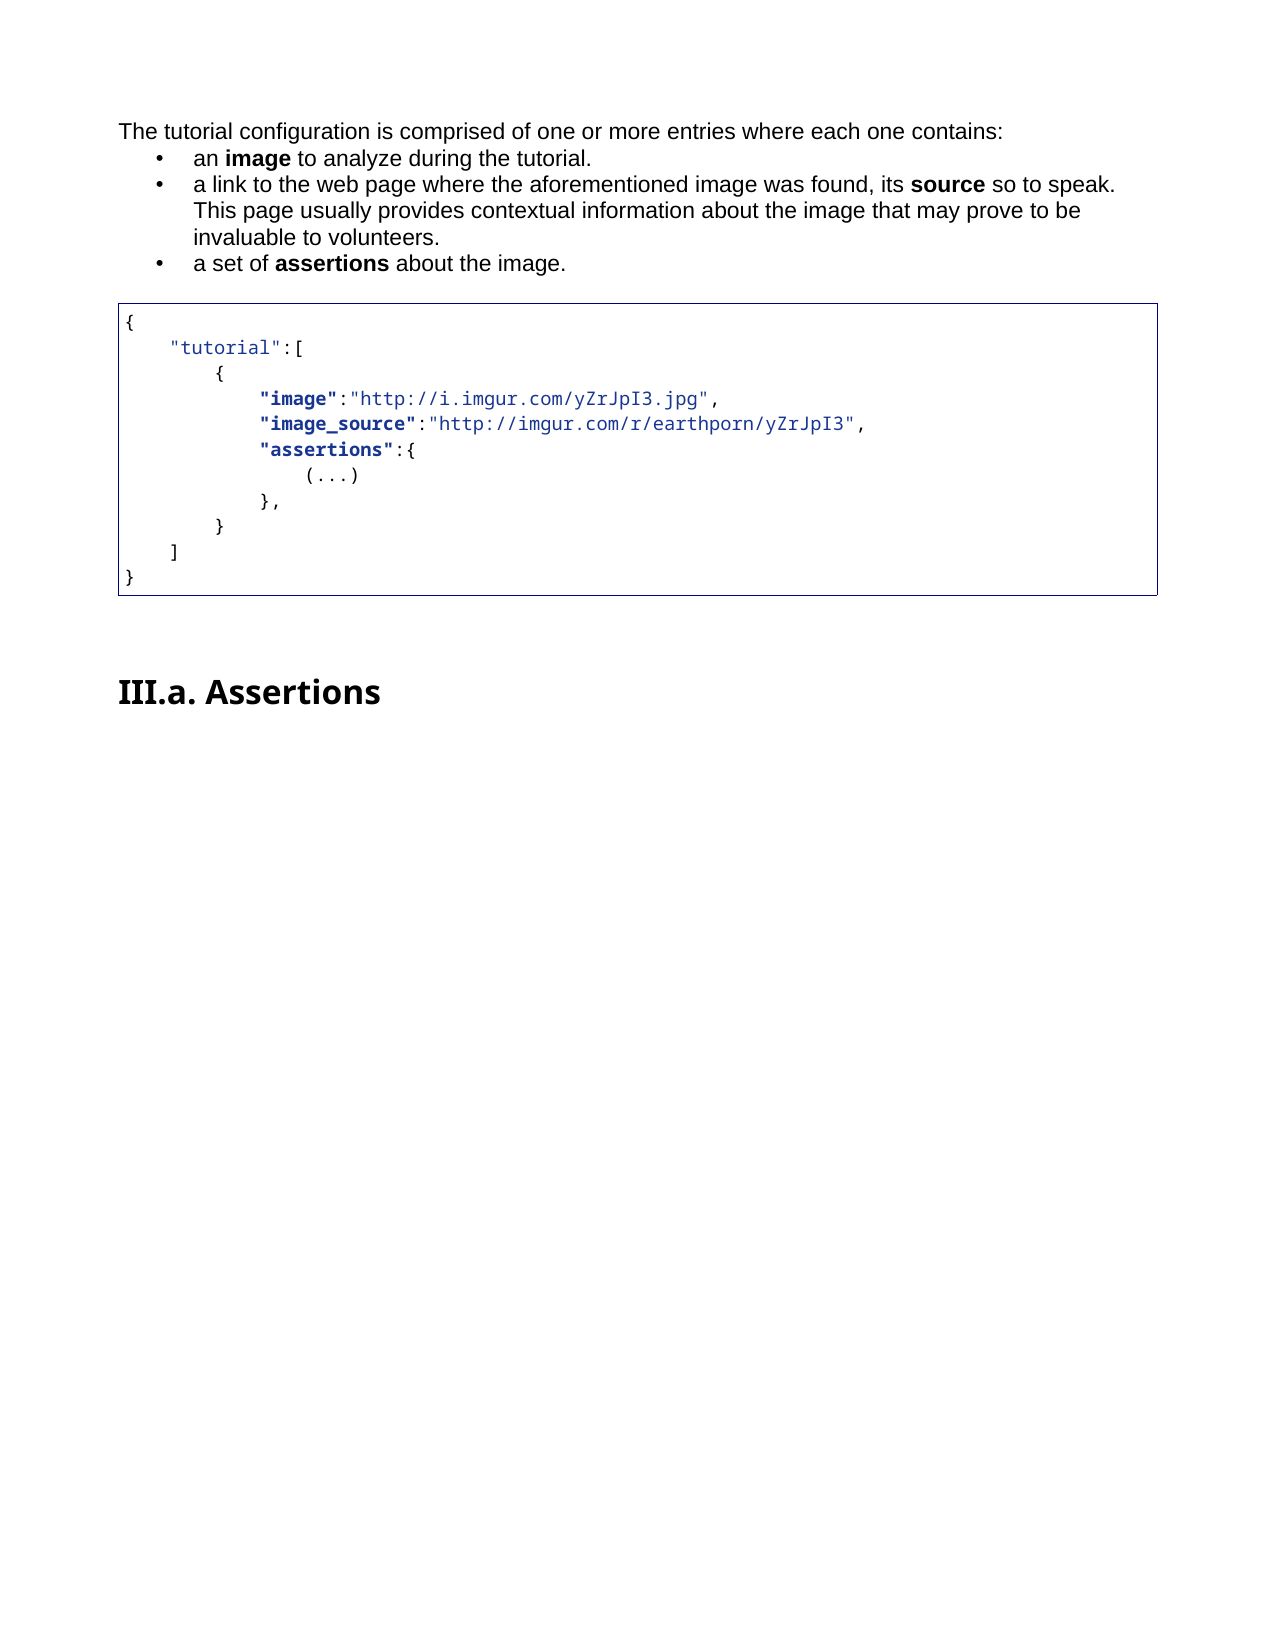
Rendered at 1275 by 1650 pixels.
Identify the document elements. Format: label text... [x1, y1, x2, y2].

list an image to analyze during the tutorial. [156, 144, 1157, 171]
list a link to the web page where the aforementioned image was found, its source so to speak. This page usually provides contextual information about the image that may prove to be invaluable to volunteers. [156, 171, 1157, 250]
table_header { "tutorial":[ { "image":"http://i.imgur.com/yZrJpI3.jpg", "image_source":"http://imgur.com/r/earthporn/yZrJpI3", "assertions":{ (...) }, } ] } [119, 304, 1157, 595]
text The tutorial configuration is comprised of one or more entries where each one contains: [118, 118, 1157, 144]
list a set of assertions about the image. [156, 250, 1157, 276]
subtitle III.a. Assertions [118, 668, 1157, 714]
